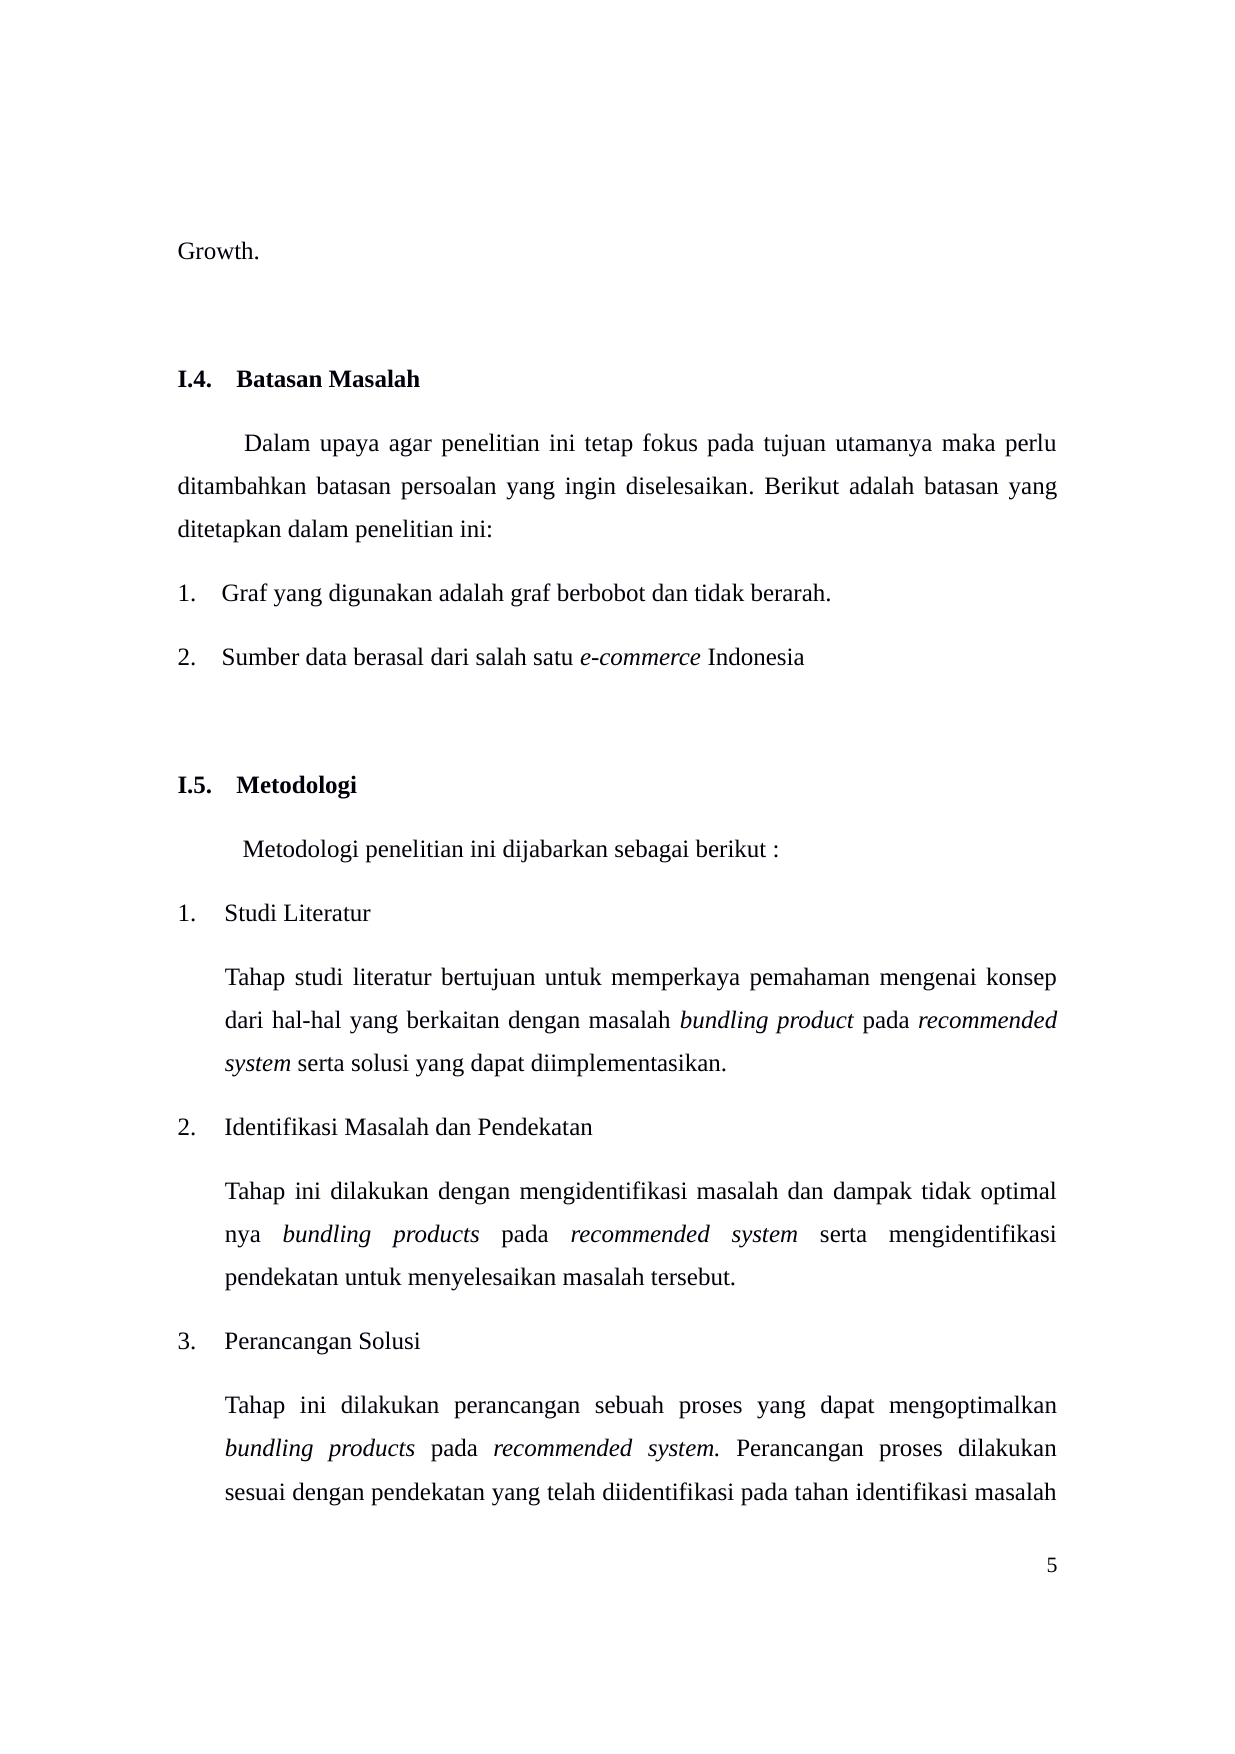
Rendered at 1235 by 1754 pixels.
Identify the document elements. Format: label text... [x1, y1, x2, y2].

text Dalam upaya agar penelitian ini tetap fokus pada tujuan utamanya maka perlu ditambahkan batasan persoalan yang ingin diselesaikan. Berikut adalah batasan yang ditetapkan dalam penelitian ini: [177, 428, 1057, 543]
list Graf yang digunakan adalah graf berbobot dan tidak berarah. [177, 578, 1057, 607]
list Sumber data berasal dari salah satu e-commerce Indonesia [177, 642, 1057, 671]
list Studi Literatur [177, 898, 1057, 927]
subtitle Metodologi [177, 770, 1057, 799]
text Tahap ini dilakukan dengan mengidentifikasi masalah dan dampak tidak optimal nya bundling products pada recommended system serta mengidentifikasi pendekatan untuk menyelesaikan masalah tersebut. [224, 1176, 1057, 1291]
text Tahap studi literatur bertujuan untuk memperkaya pemahaman mengenai konsep dari hal-hal yang berkaitan dengan masalah bundling product pada recommended system serta solusi yang dapat diimplementasikan. [224, 962, 1057, 1077]
text Growth. [177, 236, 1057, 265]
text Metodologi penelitian ini dijabarkan sebagai berikut : [177, 834, 1057, 863]
text Tahap ini dilakukan perancangan sebuah proses yang dapat mengoptimalkan bundling products pada recommended system. Perancangan proses dilakukan sesuai dengan pendekatan yang telah diidentifikasi pada tahan identifikasi masalah [224, 1390, 1057, 1505]
list Perancangan Solusi [177, 1326, 1057, 1355]
list Identifikasi Masalah dan Pendekatan [177, 1112, 1057, 1141]
subtitle Batasan Masalah [177, 364, 1057, 393]
